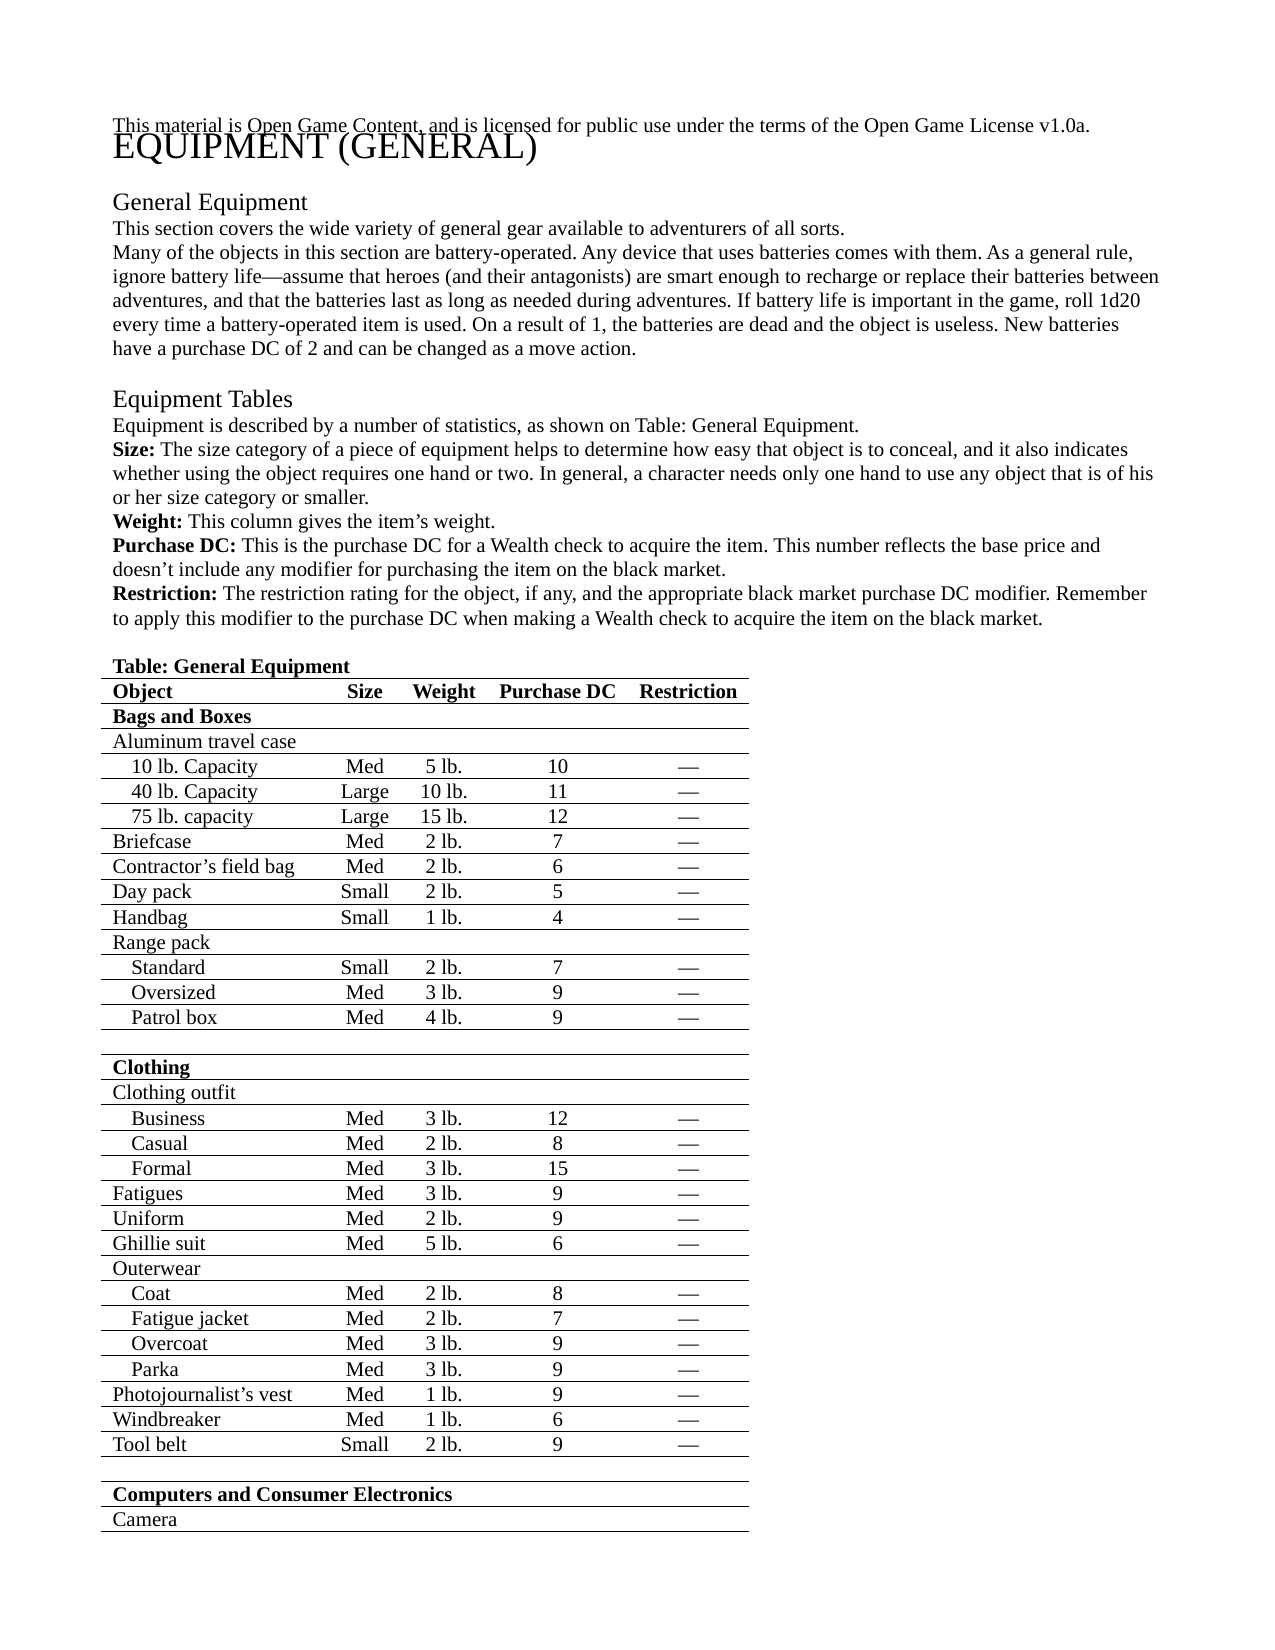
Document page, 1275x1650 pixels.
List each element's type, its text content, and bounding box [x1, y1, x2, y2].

table_cell 15 lb. [400, 804, 488, 828]
table_cell 15 [488, 1156, 628, 1180]
table_cell Camera [101, 1507, 329, 1531]
table_cell Tool belt [101, 1432, 329, 1456]
table_cell — [628, 1231, 749, 1255]
table_cell 9 [488, 1331, 628, 1355]
table_cell Oversized [101, 980, 329, 1004]
table_cell Fatigue jacket [101, 1306, 329, 1330]
table_cell 3 lb. [400, 980, 488, 1004]
table_cell [628, 1030, 749, 1054]
table_cell — [628, 779, 749, 803]
table_cell Day pack [101, 880, 329, 903]
table_cell [488, 1507, 628, 1531]
table_cell 2 lb. [400, 955, 488, 979]
table_cell Purchase DC [488, 679, 628, 703]
table_cell [488, 729, 628, 753]
table_cell Restriction [628, 679, 749, 703]
table_cell Med [329, 1005, 400, 1029]
table_cell Ghillie suit [101, 1231, 329, 1255]
table_cell 7 [488, 955, 628, 979]
table_cell Size [329, 679, 400, 703]
table_cell Large [329, 804, 400, 828]
text EQUIPMENT (GENERAL) [531, 139, 1162, 163]
table_cell Large [329, 779, 400, 803]
table_cell 9 [488, 1432, 628, 1456]
text Weight: This column gives the item’s weight. [112, 509, 1162, 533]
table_cell Fatigues [101, 1181, 329, 1205]
table_cell 2 lb. [400, 829, 488, 853]
table_cell Med [329, 1131, 400, 1154]
table_cell Med [329, 1105, 400, 1129]
table_cell 8 [488, 1281, 628, 1305]
table_cell 4 lb. [400, 1005, 488, 1029]
table_cell — [628, 1331, 749, 1355]
table_cell Coat [101, 1281, 329, 1305]
table_cell Photojournalist’s vest [101, 1382, 329, 1406]
table_cell 8 [488, 1131, 628, 1154]
table_cell [628, 1256, 749, 1280]
table_cell [329, 729, 400, 753]
table_cell — [628, 1156, 749, 1180]
table_cell [329, 1256, 400, 1280]
text Many of the objects in this section are battery-­operated. Any device that uses batteries comes with them. As a general rule, ignore battery life—assume that heroes (and their antagonists) are smart enough to recharge or replace their batteries between adventures, and that the batteries last as long as needed during adventures. If battery life is important in the game, roll 1d20 every time a battery-operated item is used. On a result of 1, the batteries are dead and the object is useless. New batteries have a purchase DC of 2 and can be changed as a move action. [112, 240, 1162, 360]
table_cell [400, 1080, 488, 1104]
table_cell — [628, 1432, 749, 1456]
table_cell Small [329, 955, 400, 979]
table_cell 10 lb. [400, 779, 488, 803]
table_cell — [628, 880, 749, 903]
table_cell Med [329, 1331, 400, 1355]
table_cell Med [329, 1356, 400, 1381]
table_cell Clothing outfit [101, 1080, 329, 1104]
table_cell [628, 1507, 749, 1531]
table_cell 6 [488, 854, 628, 878]
table_cell [488, 1080, 628, 1104]
table_cell Med [329, 1306, 400, 1330]
table_cell Med [329, 1281, 400, 1305]
text Equipment is described by a number of statistics, as shown on Table: General Equipment. [112, 413, 1162, 437]
table_cell 2 lb. [400, 854, 488, 878]
table_cell [400, 1030, 488, 1054]
table_cell [628, 1457, 749, 1481]
table_cell — [628, 955, 749, 979]
table_cell Parka [101, 1356, 329, 1381]
table_cell Contractor’s field bag [101, 854, 329, 878]
subtitle General Equipment [112, 187, 1162, 216]
table_cell Aluminum travel case [101, 729, 329, 753]
table_cell [400, 1457, 488, 1481]
table_cell Object [101, 679, 329, 703]
table_cell 5 lb. [400, 1231, 488, 1255]
table_cell — [628, 804, 749, 828]
table_cell 12 [488, 1105, 628, 1129]
table_cell Med [329, 1382, 400, 1406]
table_cell — [628, 1131, 749, 1154]
table_cell Patrol box [101, 1005, 329, 1029]
table_cell Windbreaker [101, 1407, 329, 1431]
table_cell 7 [488, 1306, 628, 1330]
table_cell Med [329, 1407, 400, 1431]
table_cell — [628, 1281, 749, 1305]
table_cell 1 lb. [400, 1407, 488, 1431]
table_cell Med [329, 1156, 400, 1180]
table_cell Med [329, 829, 400, 853]
table_cell 10 lb. Capacity [101, 754, 329, 778]
table_cell [400, 729, 488, 753]
table_cell — [628, 1306, 749, 1330]
table_cell 9 [488, 980, 628, 1004]
table_cell Med [329, 1181, 400, 1205]
table_cell 11 [488, 779, 628, 803]
table_cell Med [329, 1231, 400, 1255]
table_cell [101, 1457, 329, 1481]
subtitle Equipment Tables [112, 384, 1162, 413]
table_cell 2 lb. [400, 1131, 488, 1154]
table_cell 3 lb. [400, 1156, 488, 1180]
text Restriction: The restriction rating for the object, if any, and the appropriate black market purchase DC modifier. Remember to apply this modifier to the purchase DC when making a Wealth check to acquire the item on the black market. [112, 581, 1162, 629]
table_cell [628, 729, 749, 753]
table_cell [488, 1457, 628, 1481]
text Size: The size category of a piece of equipment helps to determine how easy that object is to conceal, and it also indicates whether using the object requires one hand or two. In general, a character needs only one hand to use any object that is of his or her size category or smaller. [112, 437, 1162, 509]
table_cell [329, 1080, 400, 1104]
table_cell — [628, 854, 749, 878]
table_cell Outerwear [101, 1256, 329, 1280]
table_cell Standard [101, 955, 329, 979]
table_cell Clothing [101, 1055, 749, 1079]
table_cell 75 lb. capacity [101, 804, 329, 828]
table_cell 2 lb. [400, 1206, 488, 1230]
table_cell Small [329, 1432, 400, 1456]
table_cell 40 lb. Capacity [101, 779, 329, 803]
text This section covers the wide variety of general gear available to adventurers of all sorts. [112, 216, 1162, 240]
text EQUIPMENT (GENERAL) [342, 139, 532, 163]
table_cell 6 [488, 1231, 628, 1255]
table_cell — [628, 905, 749, 929]
text EQUIPMENT (GENERAL) [154, 139, 343, 163]
table_cell Med [329, 754, 400, 778]
table_cell [488, 930, 628, 954]
table_cell [488, 1256, 628, 1280]
table_cell 2 lb. [400, 1432, 488, 1456]
table_cell [329, 1030, 400, 1054]
table_cell — [628, 1206, 749, 1230]
table_cell [628, 1080, 749, 1104]
table_cell Small [329, 880, 400, 903]
table_cell — [628, 1005, 749, 1029]
table_cell 3 lb. [400, 1331, 488, 1355]
table_cell Computers and Consumer Electronics [101, 1482, 749, 1506]
table_cell 2 lb. [400, 880, 488, 903]
table_cell Small [329, 905, 400, 929]
table_cell 1 lb. [400, 1382, 488, 1406]
table_cell Weight [400, 679, 488, 703]
table_cell 3 lb. [400, 1356, 488, 1381]
table_cell 3 lb. [400, 1181, 488, 1205]
table_cell Casual [101, 1131, 329, 1154]
table_cell [101, 1030, 329, 1054]
table_cell 3 lb. [400, 1105, 488, 1129]
table_cell [329, 1457, 400, 1481]
table_cell Briefcase [101, 829, 329, 853]
text This material is Open Game Content, and is licensed for public use under the terms of the Open Game License v1.0a. [112, 112, 1162, 139]
table_cell — [628, 1356, 749, 1381]
table_cell 10 [488, 754, 628, 778]
table_cell — [628, 980, 749, 1004]
table_cell Med [329, 854, 400, 878]
table_cell — [628, 829, 749, 853]
table_cell 5 [488, 880, 628, 903]
table_cell 1 lb. [400, 905, 488, 929]
table_cell 6 [488, 1407, 628, 1431]
table_cell — [628, 754, 749, 778]
table_cell 4 [488, 905, 628, 929]
table_header Table: General Equipment [101, 654, 749, 678]
table_cell — [628, 1105, 749, 1129]
table_cell [329, 1507, 400, 1531]
table_cell 9 [488, 1356, 628, 1381]
table_cell [400, 930, 488, 954]
table_cell — [628, 1407, 749, 1431]
table_cell 9 [488, 1181, 628, 1205]
table_cell [329, 930, 400, 954]
table_cell 7 [488, 829, 628, 853]
table_cell Med [329, 980, 400, 1004]
table_cell [488, 1030, 628, 1054]
table_cell [628, 930, 749, 954]
table_cell Bags and Boxes [101, 704, 749, 728]
table_cell Overcoat [101, 1331, 329, 1355]
table_cell Formal [101, 1156, 329, 1180]
table_cell Range pack [101, 930, 329, 954]
table_cell Uniform [101, 1206, 329, 1230]
table_cell 2 lb. [400, 1306, 488, 1330]
table_cell [400, 1256, 488, 1280]
table_cell [400, 1507, 488, 1531]
table_cell 12 [488, 804, 628, 828]
table_cell Med [329, 1206, 400, 1230]
table_cell 5 lb. [400, 754, 488, 778]
text Purchase DC: This is the purchase DC for a Wealth check to acquire the item. This number reflects the base price and doesn’t include any modifier for purchasing the item on the black market. [112, 533, 1162, 581]
table_cell 9 [488, 1382, 628, 1406]
table_cell — [628, 1382, 749, 1406]
table_cell 2 lb. [400, 1281, 488, 1305]
text EQUIPMENT (GENERAL) [112, 139, 154, 163]
table_cell 9 [488, 1206, 628, 1230]
table_cell Handbag [101, 905, 329, 929]
table_cell Business [101, 1105, 329, 1129]
table_cell — [628, 1181, 749, 1205]
table_cell 9 [488, 1005, 628, 1029]
